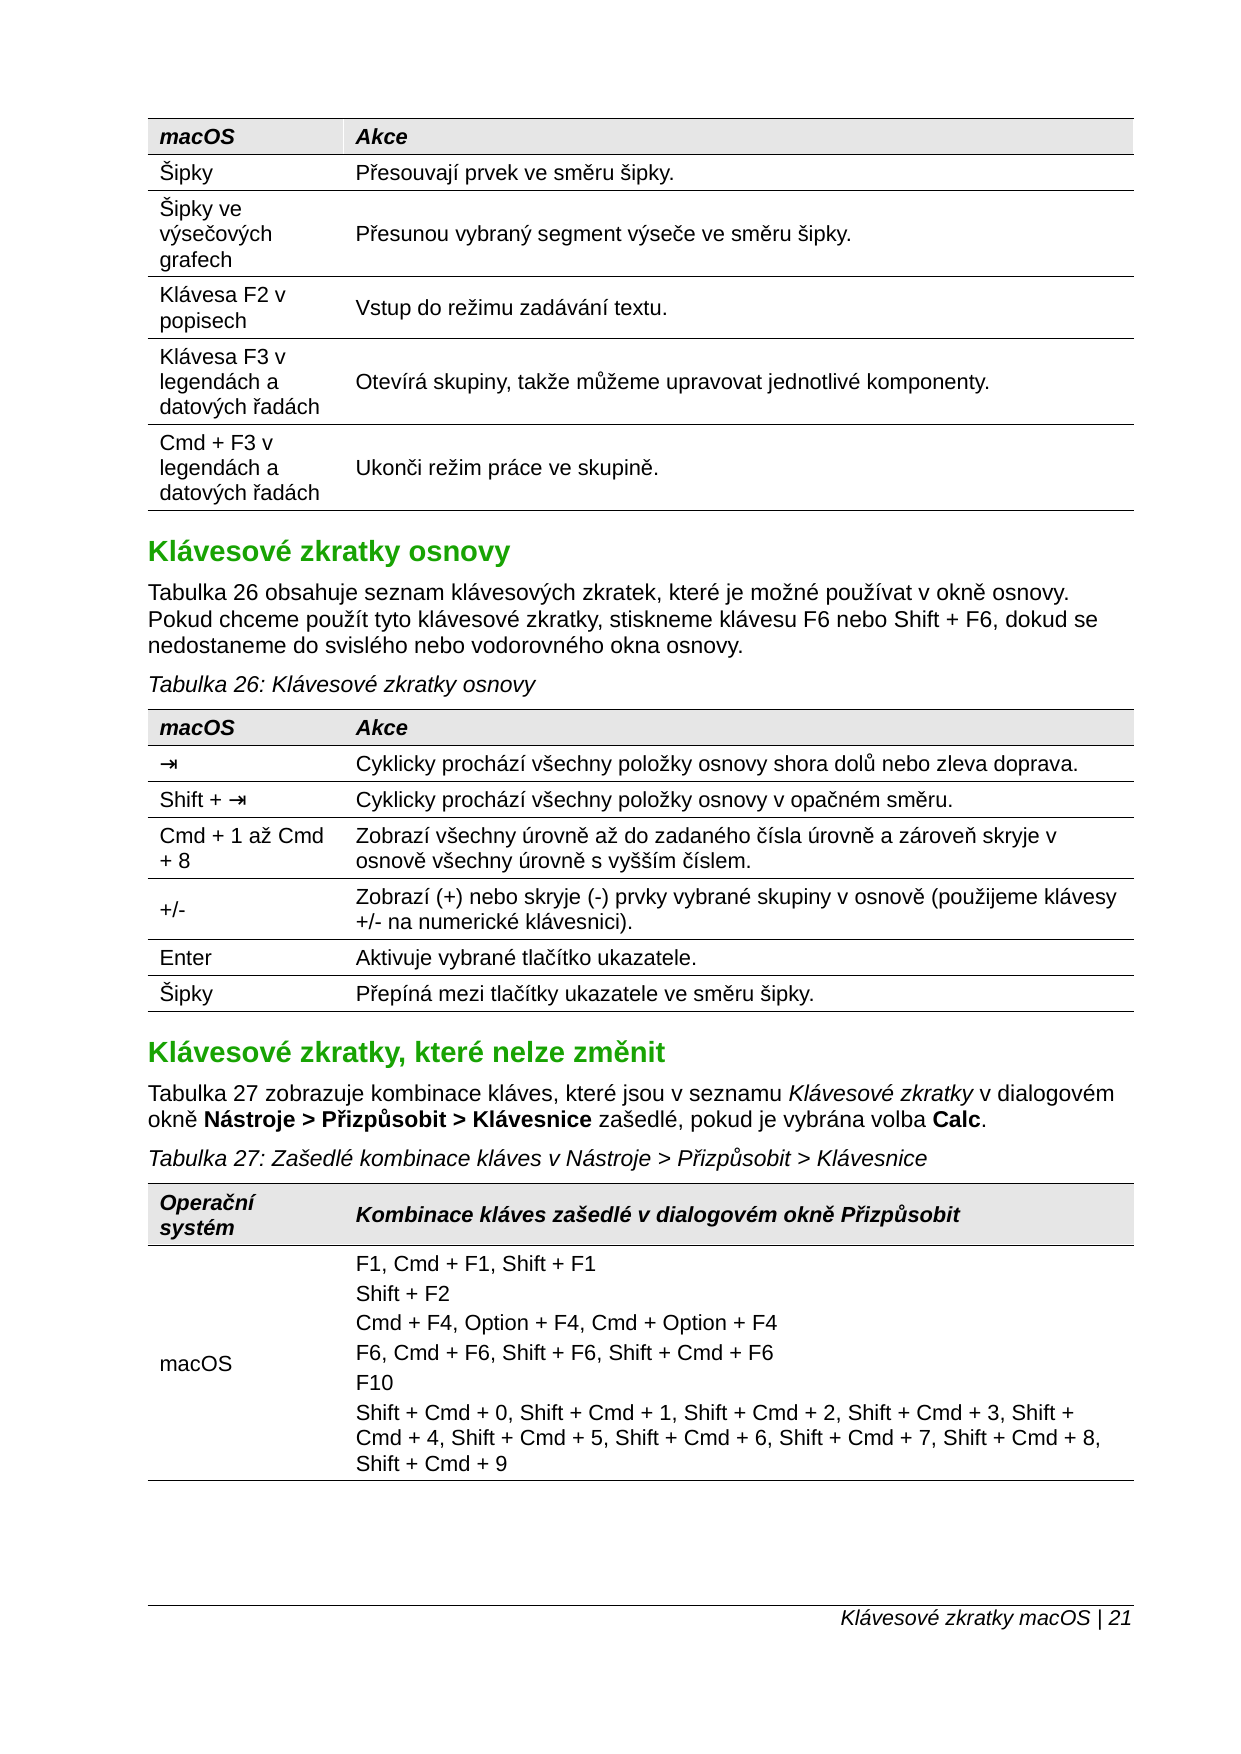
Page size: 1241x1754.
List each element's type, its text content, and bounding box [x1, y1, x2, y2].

table_header macOS [148, 710, 344, 745]
table_cell Enter [148, 940, 344, 975]
table_cell F1, Cmd + F1, Shift + F1 Shift + F2 Cmd + F4, Option + F4, Cmd + Option + F4 F6, Cmd + F6, Shift + F6, Shift + Cmd + F6 F10 Shift + Cmd + 0, Shift + Cmd + 1, Shift + Cmd + 2, Shift + Cmd + 3, Shift + Cmd + 4, Shift + Cmd + 5, Shift + Cmd + 6, Shift + Cmd + 7, Shift + Cmd + 8, Shift + Cmd + 9 [344, 1246, 1134, 1480]
table_cell +/- [148, 879, 344, 939]
table_cell Vstup do režimu zadávání textu. [344, 277, 1133, 337]
table_cell Šipky [148, 976, 344, 1011]
table_cell Přesouvají prvek ve směru šipky. [344, 155, 1133, 190]
table_cell Cmd + F3 v legendách a datových řadách [148, 425, 343, 510]
table_cell Cyklicky prochází všechny položky osnovy v opačném směru. [344, 782, 1134, 817]
table_header Akce [344, 119, 1133, 154]
text Tabulka 27: Zašedlé kombinace kláves v Nástroje > Přizpůsobit > Klávesnice [148, 1145, 1134, 1172]
table_header Operační systém [148, 1184, 344, 1244]
table_cell Ukonči režim práce ve skupině. [344, 425, 1133, 510]
table_cell ⇥ [148, 746, 344, 781]
table_cell macOS [148, 1246, 344, 1480]
table_cell Otevírá skupiny, takže můžeme upravovat jednotlivé komponenty. [344, 339, 1133, 424]
table_cell Klávesa F3 v legendách a datových řadách [148, 339, 343, 424]
table_cell Šipky ve výsečových grafech [148, 191, 343, 276]
table_header Kombinace kláves zašedlé v dialogovém okně Přizpůsobit [344, 1184, 1134, 1244]
table_header macOS [148, 119, 343, 154]
text Tabulka 26: Klávesové zkratky osnovy [148, 671, 1134, 697]
table_cell Zobrazí (+) nebo skryje (-) prvky vybrané skupiny v osnově (použijeme klávesy +/- na numerické klávesnici). [344, 879, 1134, 939]
table_cell Shift + ⇥ [148, 782, 344, 817]
text Tabulka 26 obsahuje seznam klávesových zkratek, které je možné používat v okně osnovy. Pokud chceme použít tyto klávesové zkratky, stiskneme klávesu F6 nebo Shift + F6, dokud se nedostaneme do svislého nebo vodorovného okna osnovy. [148, 579, 1134, 658]
table_cell Cmd + 1 až Cmd + 8 [148, 818, 344, 878]
table_cell Šipky [148, 155, 343, 190]
table_cell Zobrazí všechny úrovně až do zadaného čísla úrovně a zároveň skryje v osnově všechny úrovně s vyšším číslem. [344, 818, 1134, 878]
table_cell Přesunou vybraný segment výseče ve směru šipky. [344, 191, 1133, 276]
subtitle Klávesové zkratky osnovy [148, 534, 1134, 567]
text Tabulka 27 zobrazuje kombinace kláves, které jsou v seznamu Klávesové zkratky v dialogovém okně Nástroje > Přizpůsobit > Klávesnice zašedlé, pokud je vybrána volba Calc. [148, 1080, 1134, 1133]
table_cell Přepíná mezi tlačítky ukazatele ve směru šipky. [344, 976, 1134, 1011]
subtitle Klávesové zkratky, které nelze změnit [148, 1035, 1134, 1068]
table_cell Klávesa F2 v popisech [148, 277, 343, 337]
table_cell Aktivuje vybrané tlačítko ukazatele. [344, 940, 1134, 975]
table_header Akce [344, 710, 1134, 745]
table_cell Cyklicky prochází všechny položky osnovy shora dolů nebo zleva doprava. [344, 746, 1134, 781]
